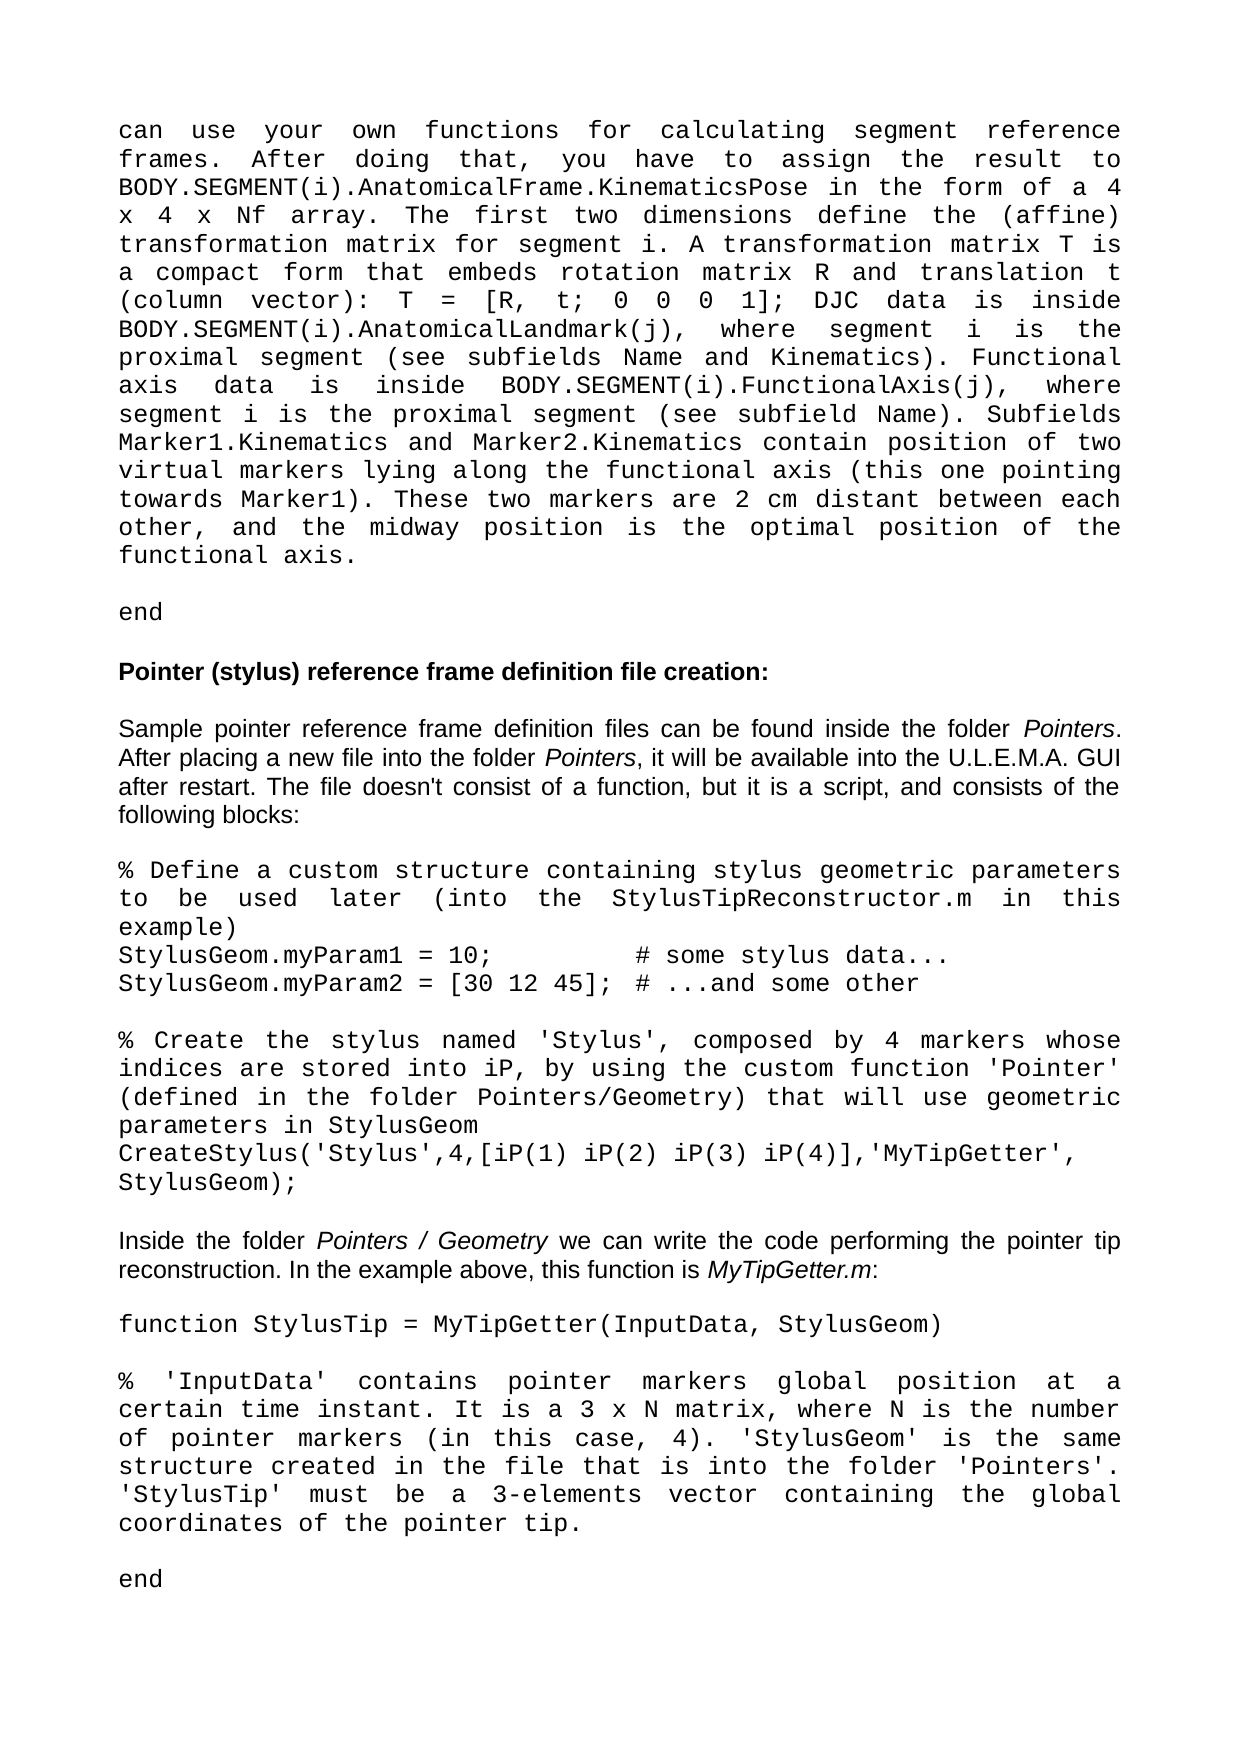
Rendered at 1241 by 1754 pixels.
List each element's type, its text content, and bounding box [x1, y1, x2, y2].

text StylusGeom.myParam2 = [30 12 45]; # ...and some other [118, 971, 1122, 999]
text StylusGeom.myParam1 = 10; # some stylus data... [118, 943, 1122, 971]
text % Create the stylus named 'Stylus', composed by 4 markers whose indices are stored into iP, by using the custom function 'Pointer' (defined in the folder Pointers/Geometry) that will use geometric parameters in StylusGeom [118, 1028, 1122, 1141]
text Inside the folder Pointers / Geometry we can write the code performing the pointer tip reconstruction. In the example above, this function is MyTipGetter.m: [118, 1226, 1122, 1283]
text can use your own functions for calculating segment reference frames. After doing that, you have to assign the result to BODY.SEGMENT(i).AnatomicalFrame.KinematicsPose in the form of a 4 x 4 x Nf array. The first two dimensions define the (affine) transformation matrix for segment i. A transformation matrix T is a compact form that embeds rotation matrix R and translation t (column vector): T = [R, t; 0 0 0 1]; DJC data is inside BODY.SEGMENT(i).AnatomicalLandmark(j), where segment i is the proximal segment (see subfields Name and Kinematics). Functional axis data is inside BODY.SEGMENT(i).FunctionalAxis(j), where segment i is the proximal segment (see subfield Name). Subfields Marker1.Kinematics and Marker2.Kinematics contain position of two virtual markers lying along the functional axis (this one pointing towards Marker1). These two markers are 2 cm distant between each other, and the midway position is the optimal position of the functional axis. [118, 118, 1122, 571]
text StylusGeom); [118, 1169, 1122, 1198]
text end [118, 600, 1122, 628]
text CreateStylus('Stylus',4,[iP(1) iP(2) iP(3) iP(4)],'MyTipGetter', [118, 1141, 1122, 1169]
text function StylusTip = MyTipGetter(InputData, StylusGeom) [118, 1312, 1122, 1340]
text end [118, 1567, 1122, 1595]
text % Define a custom structure containing stylus geometric parameters to be used later (into the StylusTipReconstructor.m in this example) [118, 858, 1122, 943]
text Sample pointer reference frame definition files can be found inside the folder Pointers. After placing a new file into the folder Pointers, it will be available into the U.L.E.M.A. GUI after restart. The file doesn't consist of a function, but it is a script, and consists of the following blocks: [118, 714, 1122, 829]
text % 'InputData' contains pointer markers global position at a certain time instant. It is a 3 x N matrix, where N is the number of pointer markers (in this case, 4). 'StylusGeom' is the same structure created in the file that is into the folder 'Pointers'. 'StylusTip' must be a 3-elements vector containing the global coordinates of the pointer tip. [118, 1368, 1122, 1538]
text Pointer (stylus) reference frame definition file creation: [118, 656, 1122, 685]
